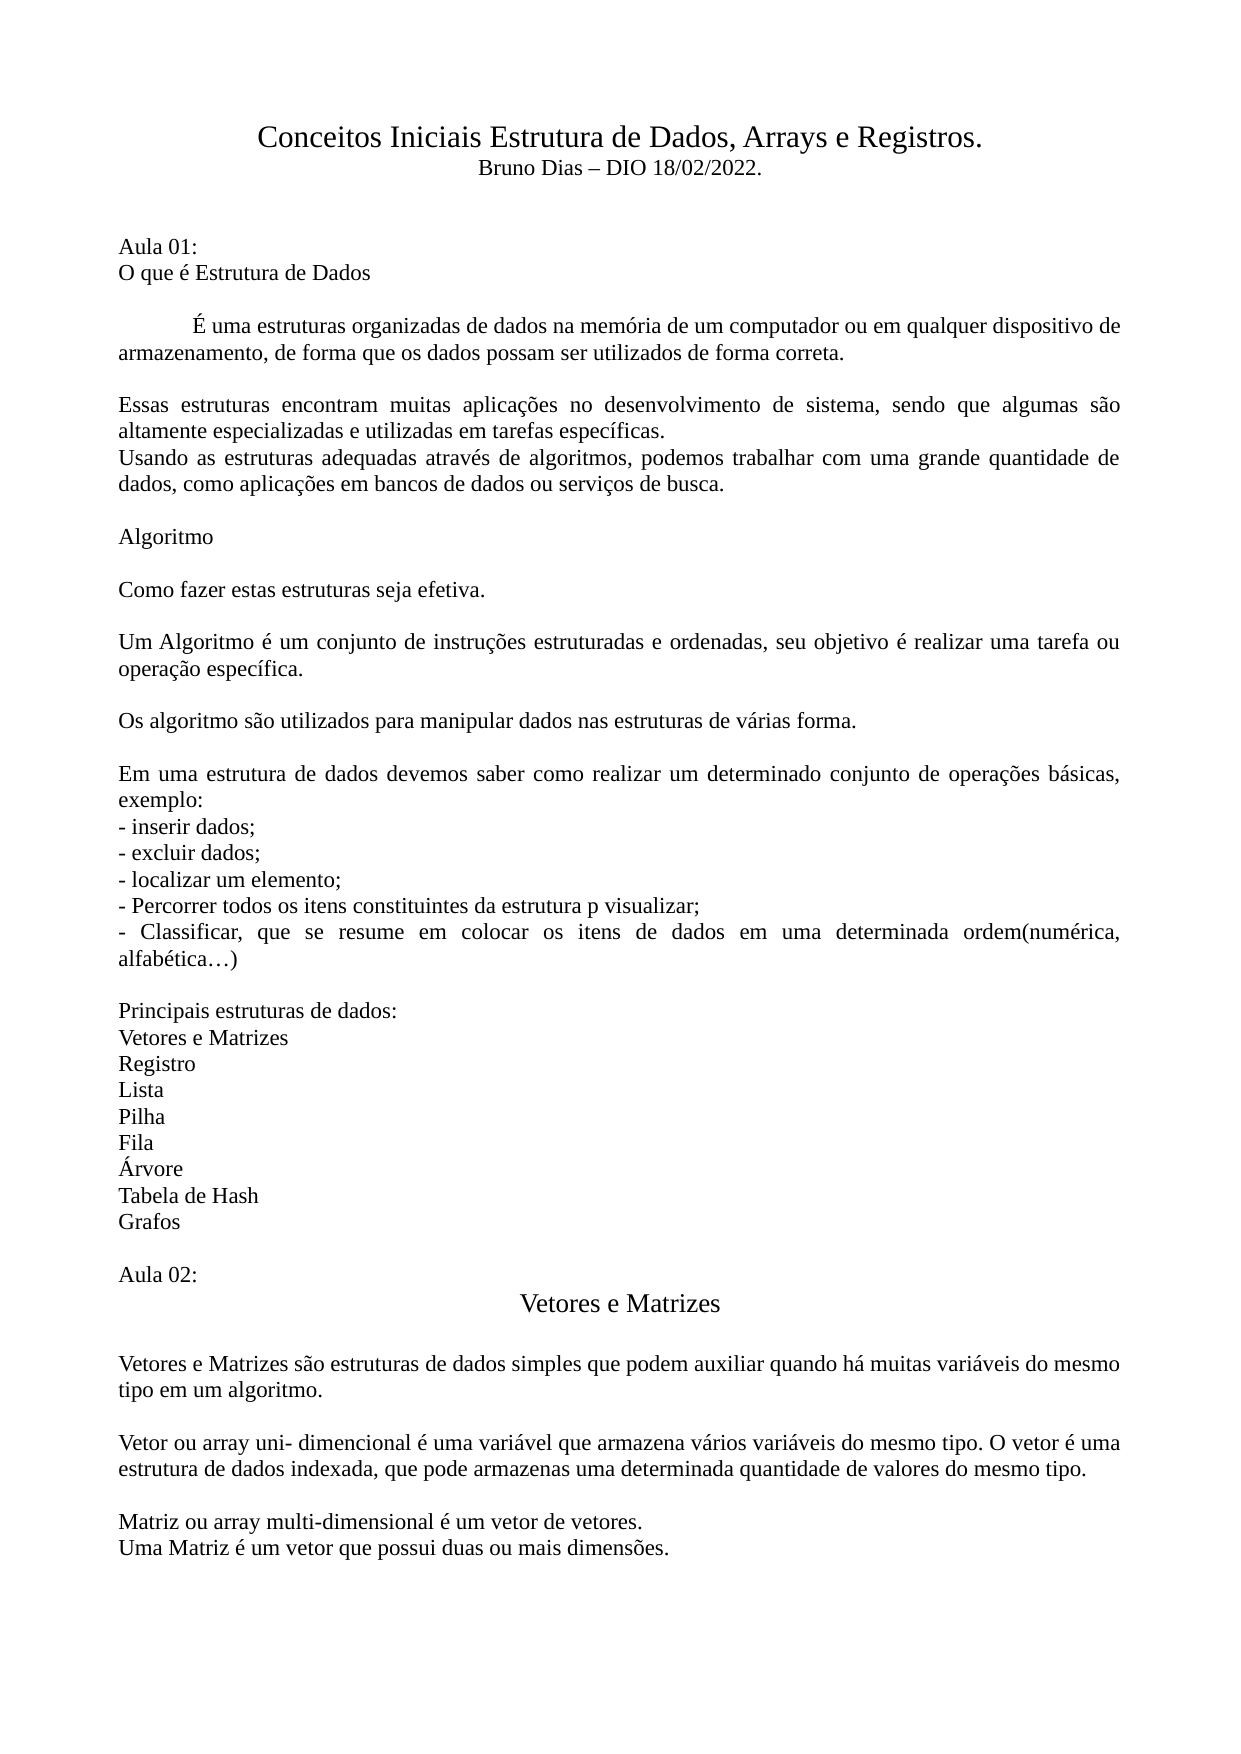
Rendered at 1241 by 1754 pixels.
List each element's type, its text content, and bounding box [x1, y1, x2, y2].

text Essas estruturas encontram muitas aplicações no desenvolvimento de sistema, sendo que algumas são altamente especializadas e utilizadas em tarefas específicas. [118, 391, 1122, 444]
text Principais estruturas de dados: [118, 997, 1122, 1024]
text Em uma estrutura de dados devemos saber como realizar um determinado conjunto de operações básicas, exemplo: [118, 760, 1122, 813]
text Pilha [118, 1103, 1122, 1129]
text Grafos [118, 1208, 1122, 1234]
text Conceitos Iniciais Estrutura de Dados, Arrays e Registros. [118, 118, 1122, 154]
text Aula 02: [118, 1261, 1122, 1287]
text O que é Estrutura de Dados [118, 259, 1122, 286]
text Tabela de Hash [118, 1182, 1122, 1208]
text Uma Matriz é um vetor que possui duas ou mais dimensões. [118, 1534, 1122, 1560]
text - Classificar, que se resume em colocar os itens de dados em uma determinada ordem(numérica, alfabética…) [118, 918, 1122, 971]
text Lista [118, 1076, 1122, 1103]
text Um Algoritmo é um conjunto de instruções estruturadas e ordenadas, seu objetivo é realizar uma tarefa ou operação específica. [118, 628, 1122, 681]
text Como fazer estas estruturas seja efetiva. [118, 576, 1122, 602]
text Aula 01: [118, 233, 1122, 259]
text Vetores e Matrizes são estruturas de dados simples que podem auxiliar quando há muitas variáveis do mesmo tipo em um algoritmo. [118, 1349, 1122, 1402]
text - Percorrer todos os itens constituintes da estrutura p visualizar; [118, 892, 1122, 918]
text Vetor ou array uni- dimencional é uma variável que armazena vários variáveis do mesmo tipo. O vetor é uma estrutura de dados indexada, que pode armazenas uma determinada quantidade de valores do mesmo tipo. [118, 1429, 1122, 1481]
text Usando as estruturas adequadas através de algoritmos, podemos trabalhar com uma grande quantidade de dados, como aplicações em bancos de dados ou serviços de busca. [118, 444, 1122, 497]
text É uma estruturas organizadas de dados na memória de um computador ou em qualquer dispositivo de armazenamento, de forma que os dados possam ser utilizados de forma correta. [118, 312, 1122, 365]
text Registro [118, 1050, 1122, 1076]
text Algoritmo [118, 523, 1122, 549]
text - localizar um elemento; [118, 866, 1122, 892]
text Fila [118, 1129, 1122, 1156]
text - inserir dados; [118, 813, 1122, 839]
text Os algoritmo são utilizados para manipular dados nas estruturas de várias forma. [118, 707, 1122, 734]
text Vetores e Matrizes [118, 1287, 1122, 1318]
text Vetores e Matrizes [118, 1024, 1122, 1050]
text - excluir dados; [118, 839, 1122, 866]
text Bruno Dias – DIO 18/02/2022. [118, 154, 1122, 180]
text Matriz ou array multi-dimensional é um vetor de vetores. [118, 1508, 1122, 1534]
text Árvore [118, 1156, 1122, 1182]
